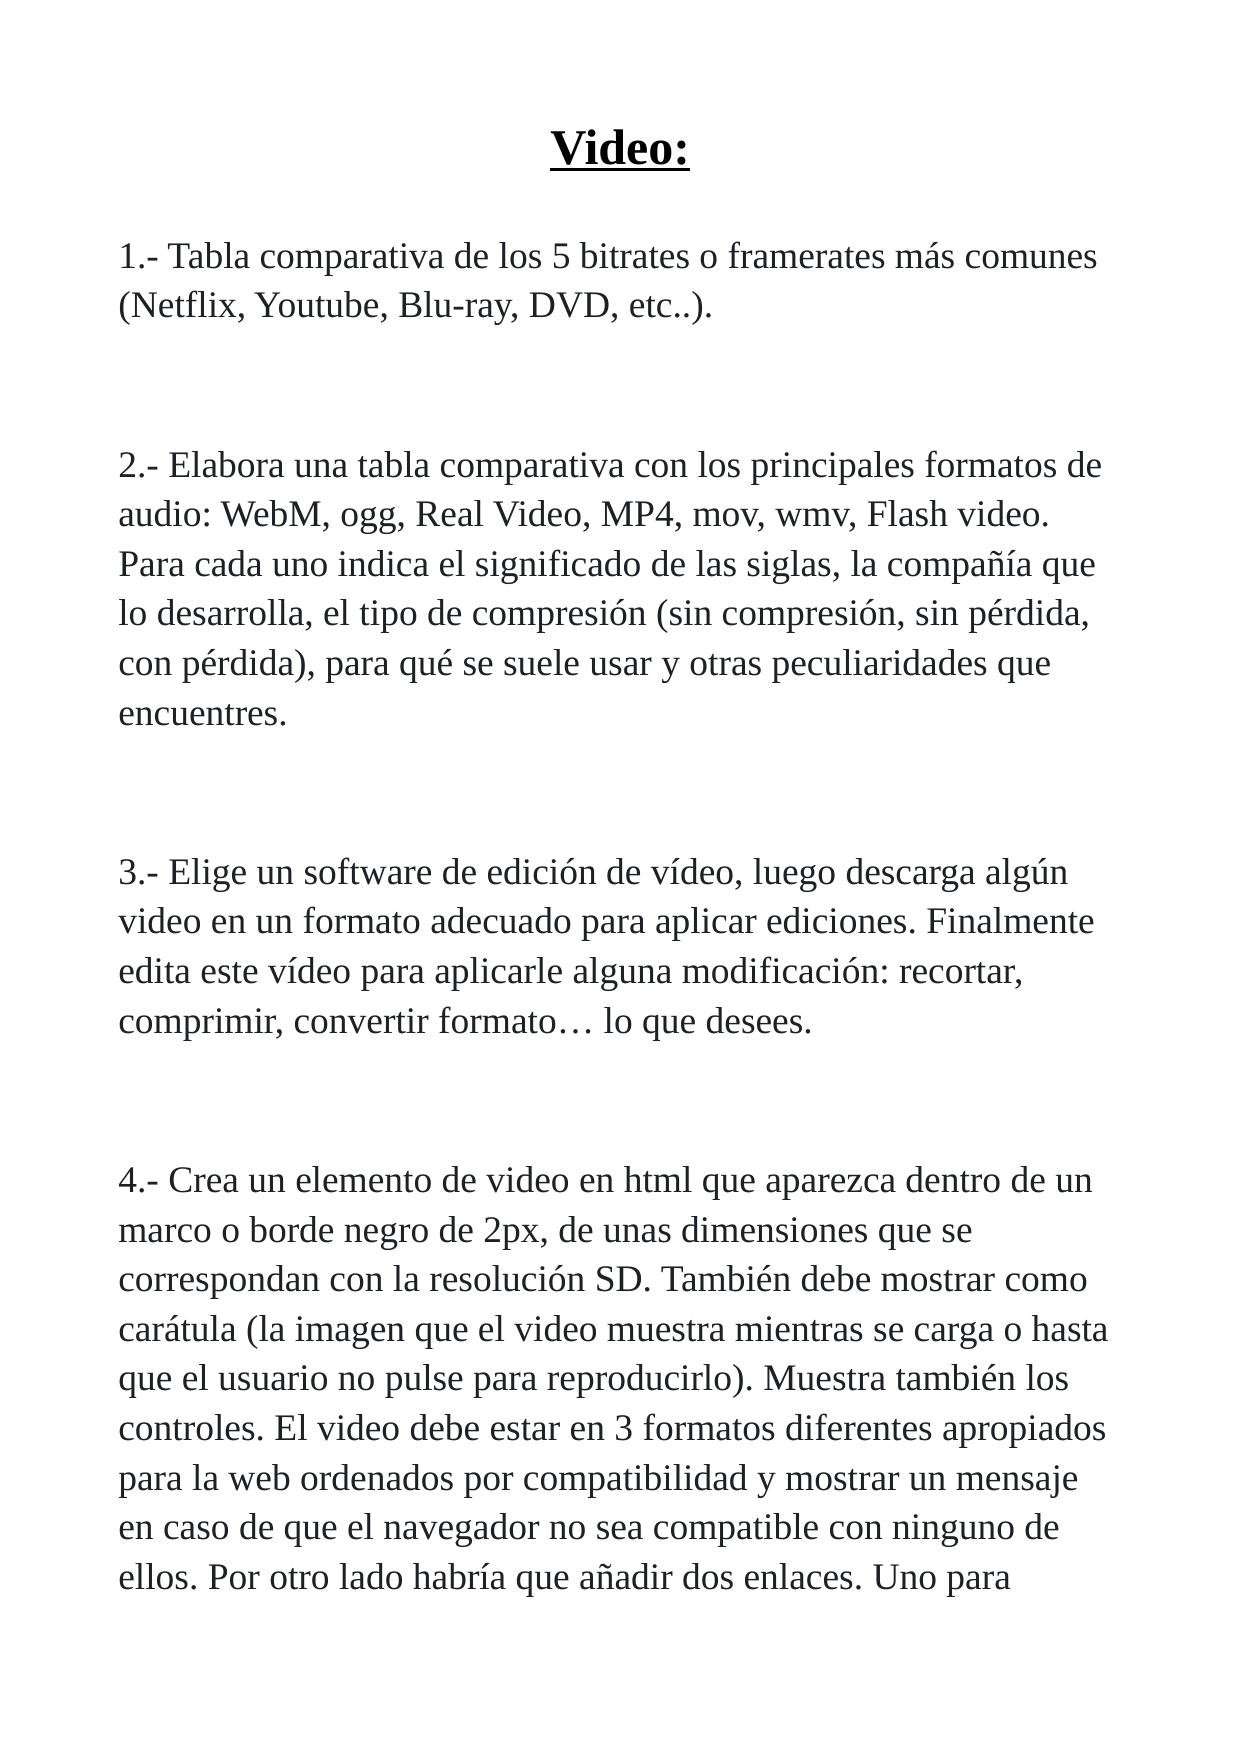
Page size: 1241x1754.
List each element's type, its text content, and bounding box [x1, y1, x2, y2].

text 2.- Elabora una tabla comparativa con los principales formatos de audio: WebM, ogg, Real Video, MP4, mov, wmv, Flash video. Para cada uno indica el significado de las siglas, la compañía que lo desarrolla, el tipo de compresión (sin compresión, sin pérdida, con pérdida), para qué se suele usar y otras peculiaridades que encuentres. [118, 442, 1122, 733]
text 4.- Crea un elemento de video en html que aparezca dentro de un marco o borde negro de 2px, de unas dimensiones que se correspondan con la resolución SD. También debe mostrar como carátula (la imagen que el video muestra mientras se carga o hasta que el usuario no pulse para reproducirlo). Muestra también los controles. El video debe estar en 3 formatos diferentes apropiados para la web ordenados por compatibilidad y mostrar un mensaje en caso de que el navegador no sea compatible con ninguno de ellos. Por otro lado habría que añadir dos enlaces. Uno para [118, 1157, 1122, 1597]
text 1.- Tabla comparativa de los 5 bitrates o framerates más comunes (Netflix, Youtube, Blu-ray, DVD, etc..). [118, 233, 1122, 326]
text 3.- Elige un software de edición de vídeo, luego descarga algún video en un formato adecuado para aplicar ediciones. Finalmente edita este vídeo para aplicarle alguna modificación: recortar, comprimir, convertir formato… lo que desees. [118, 849, 1122, 1041]
text Video: [118, 118, 1122, 176]
